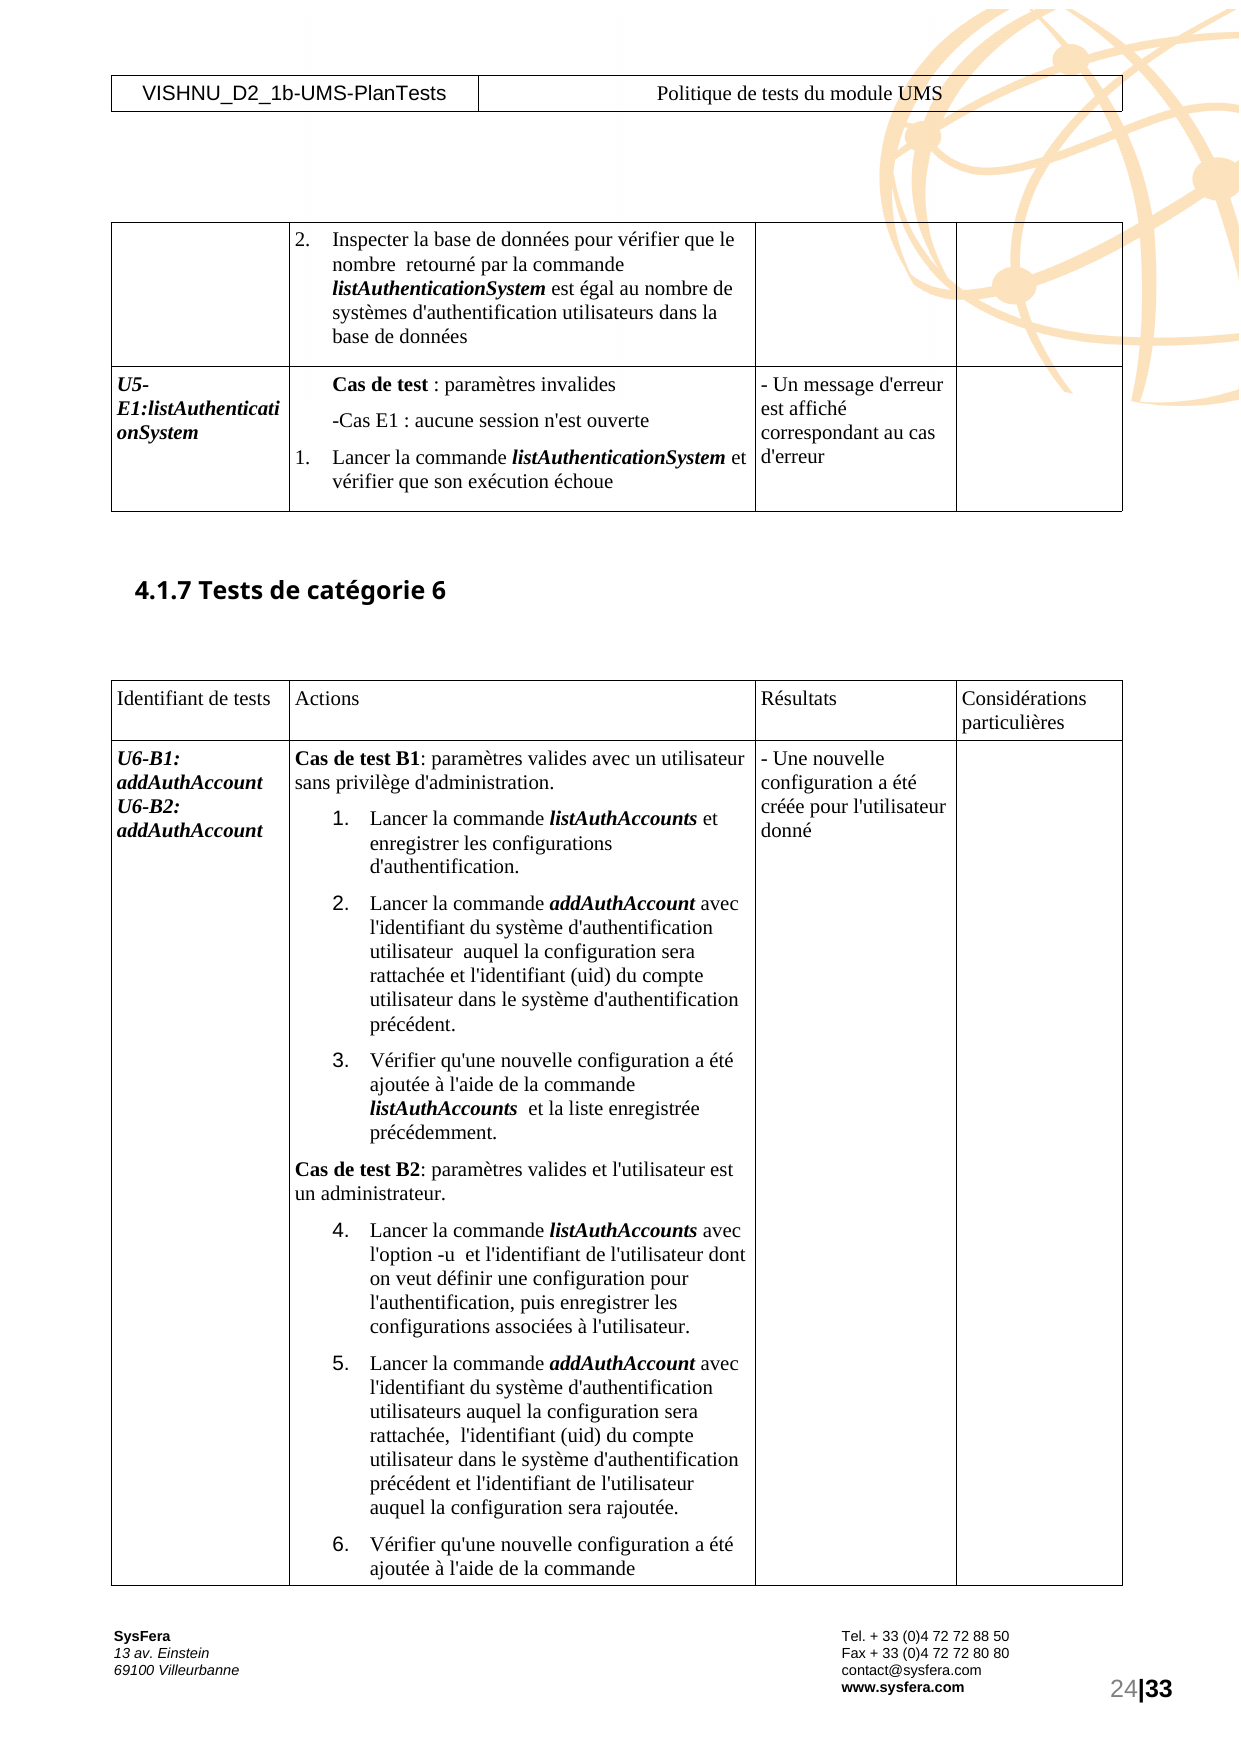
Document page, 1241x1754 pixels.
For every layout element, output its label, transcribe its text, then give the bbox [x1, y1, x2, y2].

table_cell - Une nouvelle configuration a été créée pour l'utilisateur donné [756, 741, 956, 1585]
picture [957, 223, 1122, 366]
picture [290, 367, 755, 406]
picture [290, 223, 755, 366]
picture [957, 367, 1122, 406]
table_cell U6-B1: addAuthAccount U6-B2: addAuthAccount [112, 741, 289, 1585]
picture [1, 9, 1239, 406]
table_cell [957, 407, 1122, 511]
picture [112, 367, 289, 406]
subtitle Tests de catégorie 6 [134, 573, 1122, 607]
table_cell - Un message d'erreur est affiché correspondant au cas d'erreur [756, 407, 956, 511]
table_header Actions [290, 681, 755, 740]
table_header Considérations particulières [957, 681, 1122, 740]
picture [756, 223, 956, 366]
picture [112, 223, 289, 366]
table_header Identifiant de tests [112, 681, 289, 740]
table_cell [957, 741, 1122, 1585]
table_cell U5-E1:listAuthenticationSystem [112, 407, 289, 511]
table_cell Cas de test : paramètres invalides -Cas E1 : aucune session n'est ouverte Lancer la commande listAuthenticationSystem et vérifier que son exécution échoue [290, 407, 755, 511]
table_cell Cas de test B1: paramètres valides avec un utilisateur sans privilège d'administration. Lancer la commande listAuthAccounts et enregistrer les configurations d'authentification. Lancer la commande addAuthAccount avec l'identifiant du système d'authentification utilisateur auquel la configuration sera rattachée et l'identifiant (uid) du compte utilisateur dans le système d'authentification précédent. Vérifier qu'une nouvelle configuration a été ajoutée à l'aide de la commande listAuthAccounts et la liste enregistrée précédemment. Cas de test B2: paramètres valides et l'utilisateur est un administrateur. Lancer la commande listAuthAccounts avec l'option -u et l'identifiant de l'utilisateur dont on veut définir une configuration pour l'authentification, puis enregistrer les configurations associées à l'utilisateur. Lancer la commande addAuthAccount avec l'identifiant du système d'authentification utilisateurs auquel la configuration sera rattachée, l'identifiant (uid) du compte utilisateur dans le système d'authentification précédent et l'identifiant de l'utilisateur auquel la configuration sera rajoutée. Vérifier qu'une nouvelle configuration a été ajoutée à l'aide de la commande listAuthAccounts avec l'option -u suivie l'identifiant de l'utilisateur précédent et la liste enregistrée précédemment. [290, 741, 755, 1585]
picture [756, 367, 956, 406]
table_header Résultats [756, 681, 956, 740]
